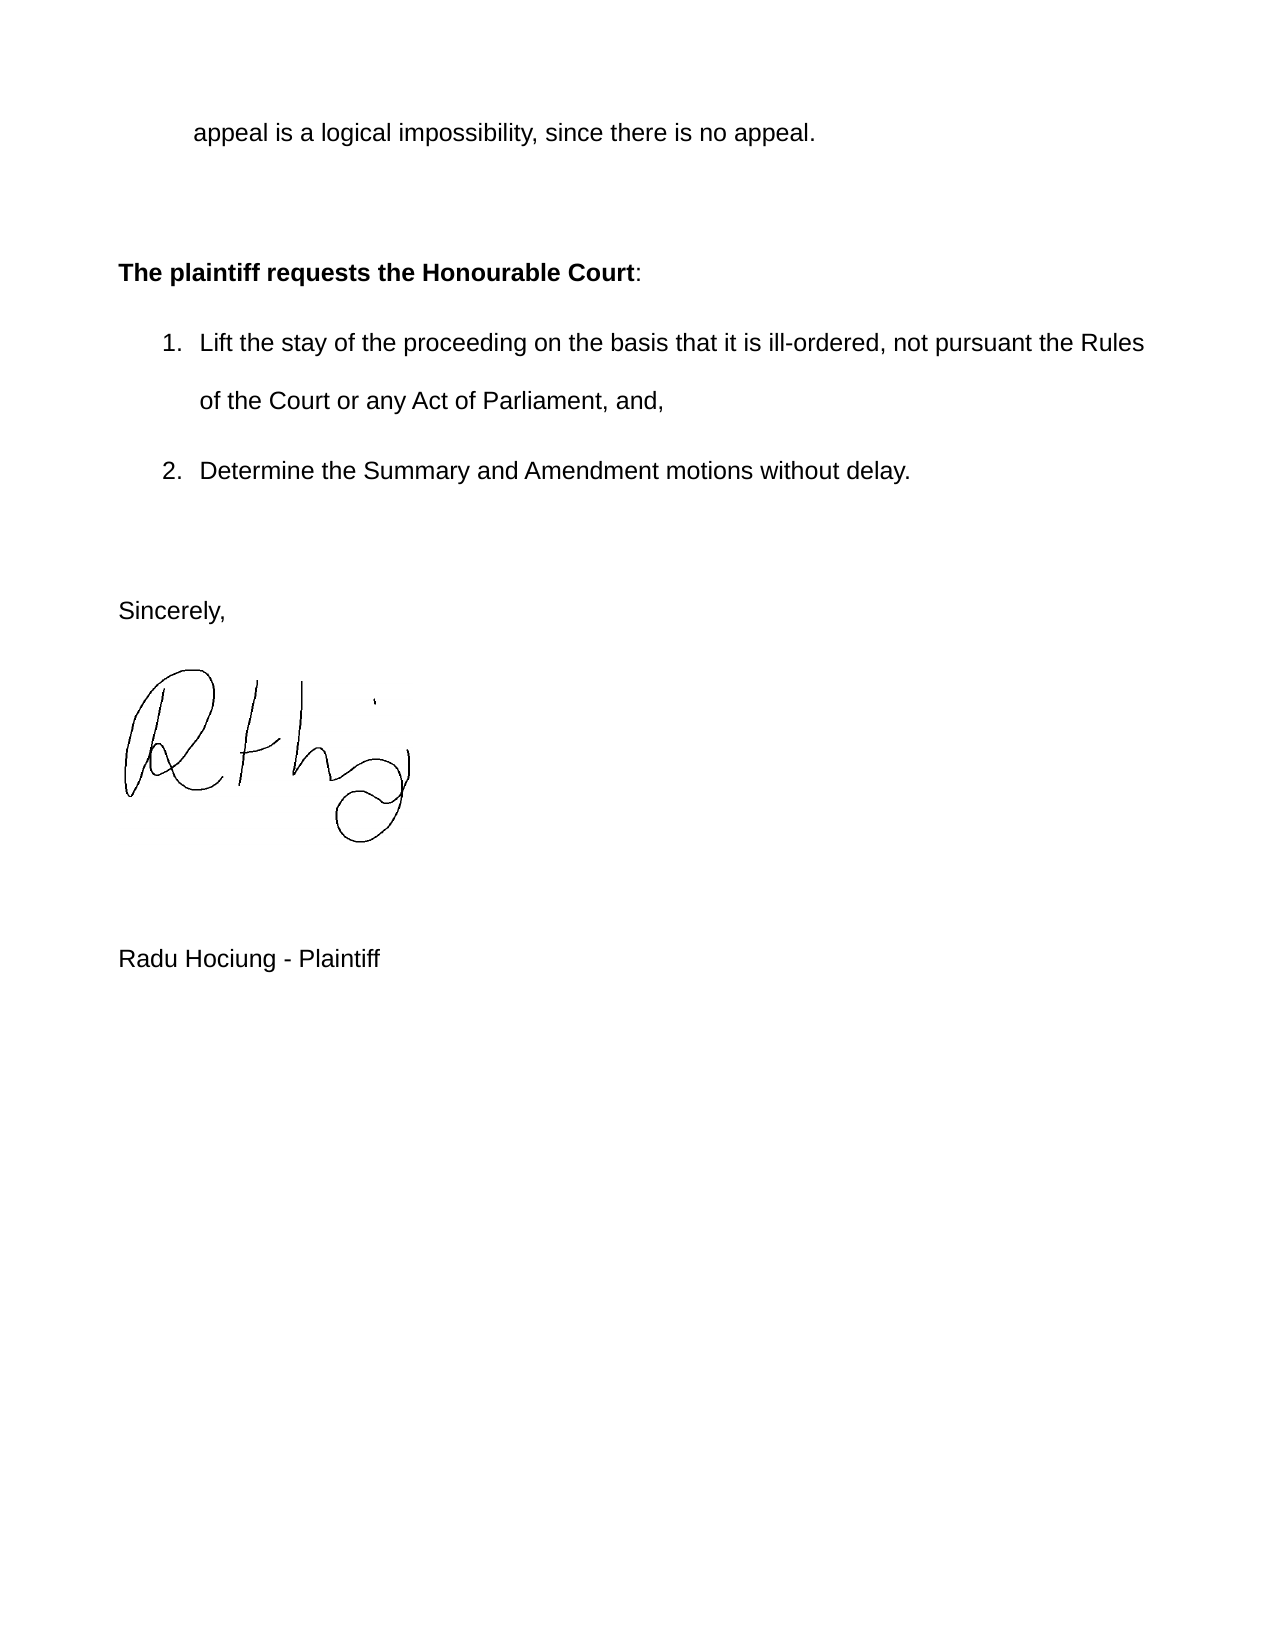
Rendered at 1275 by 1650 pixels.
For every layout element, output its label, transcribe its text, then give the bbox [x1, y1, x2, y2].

list Lift the stay of the proceeding on the basis that it is ill-ordered, not pursuant the Rules of the Court or any Act of Parliament, and, [162, 328, 1157, 414]
list appeal is a logical impossibility, since there is no appeal. [156, 118, 1157, 147]
text The plaintiff requests the Honourable Court: [118, 258, 1157, 287]
picture [118, 667, 414, 845]
text Radu Hociung - Plaintiff [118, 944, 1157, 972]
text Sincerely, [118, 596, 1157, 624]
list Determine the Summary and Amendment motions without delay. [162, 456, 1157, 484]
